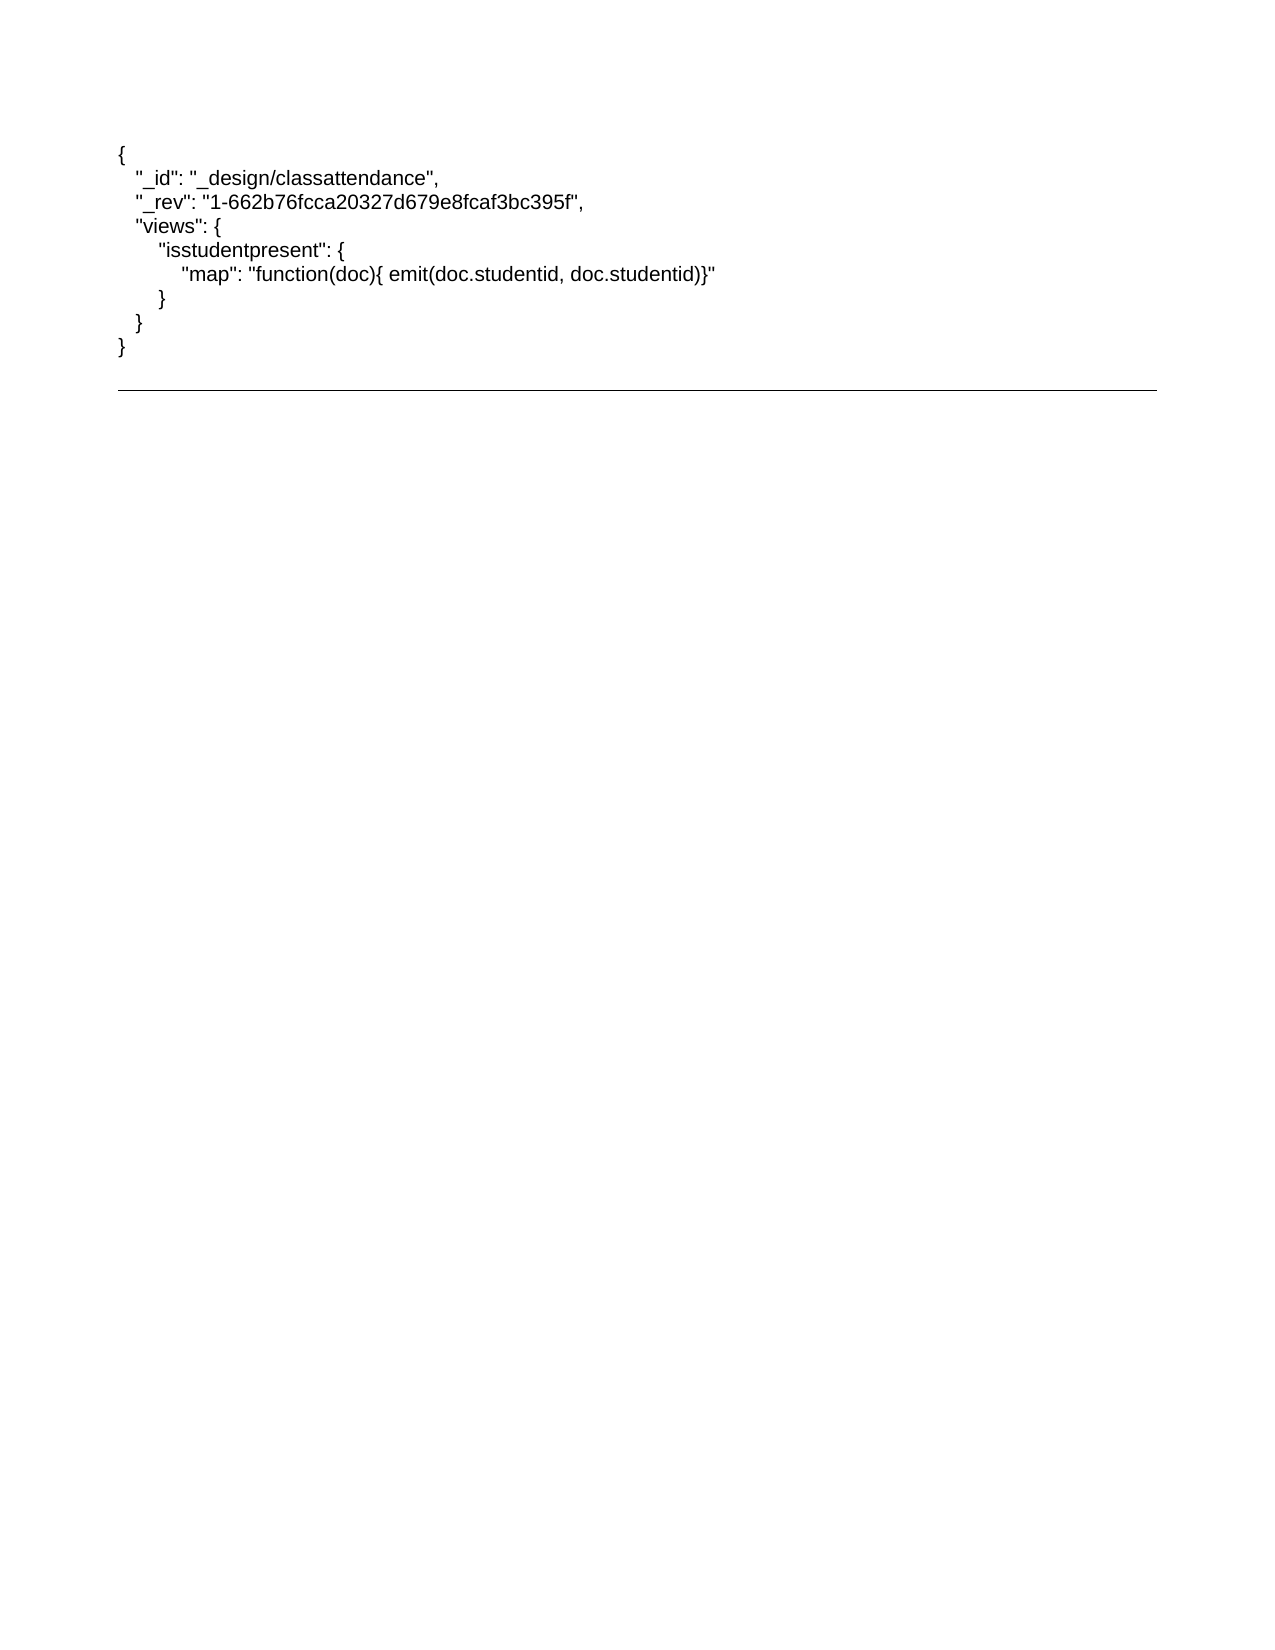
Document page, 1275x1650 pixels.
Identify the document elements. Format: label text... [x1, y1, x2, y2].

text } [118, 334, 1157, 358]
text } [118, 310, 1157, 334]
text "_rev": "1-662b76fcca20327d679e8fcaf3bc395f", [118, 190, 1157, 214]
text "_id": "_design/classattendance", [118, 166, 1157, 190]
text "map": "function(doc){ emit(doc.studentid, doc.studentid)}" [118, 262, 1157, 286]
text "views": { [118, 214, 1157, 238]
text "isstudentpresent": { [118, 238, 1157, 262]
text { [118, 142, 1157, 166]
text } [118, 286, 1157, 310]
